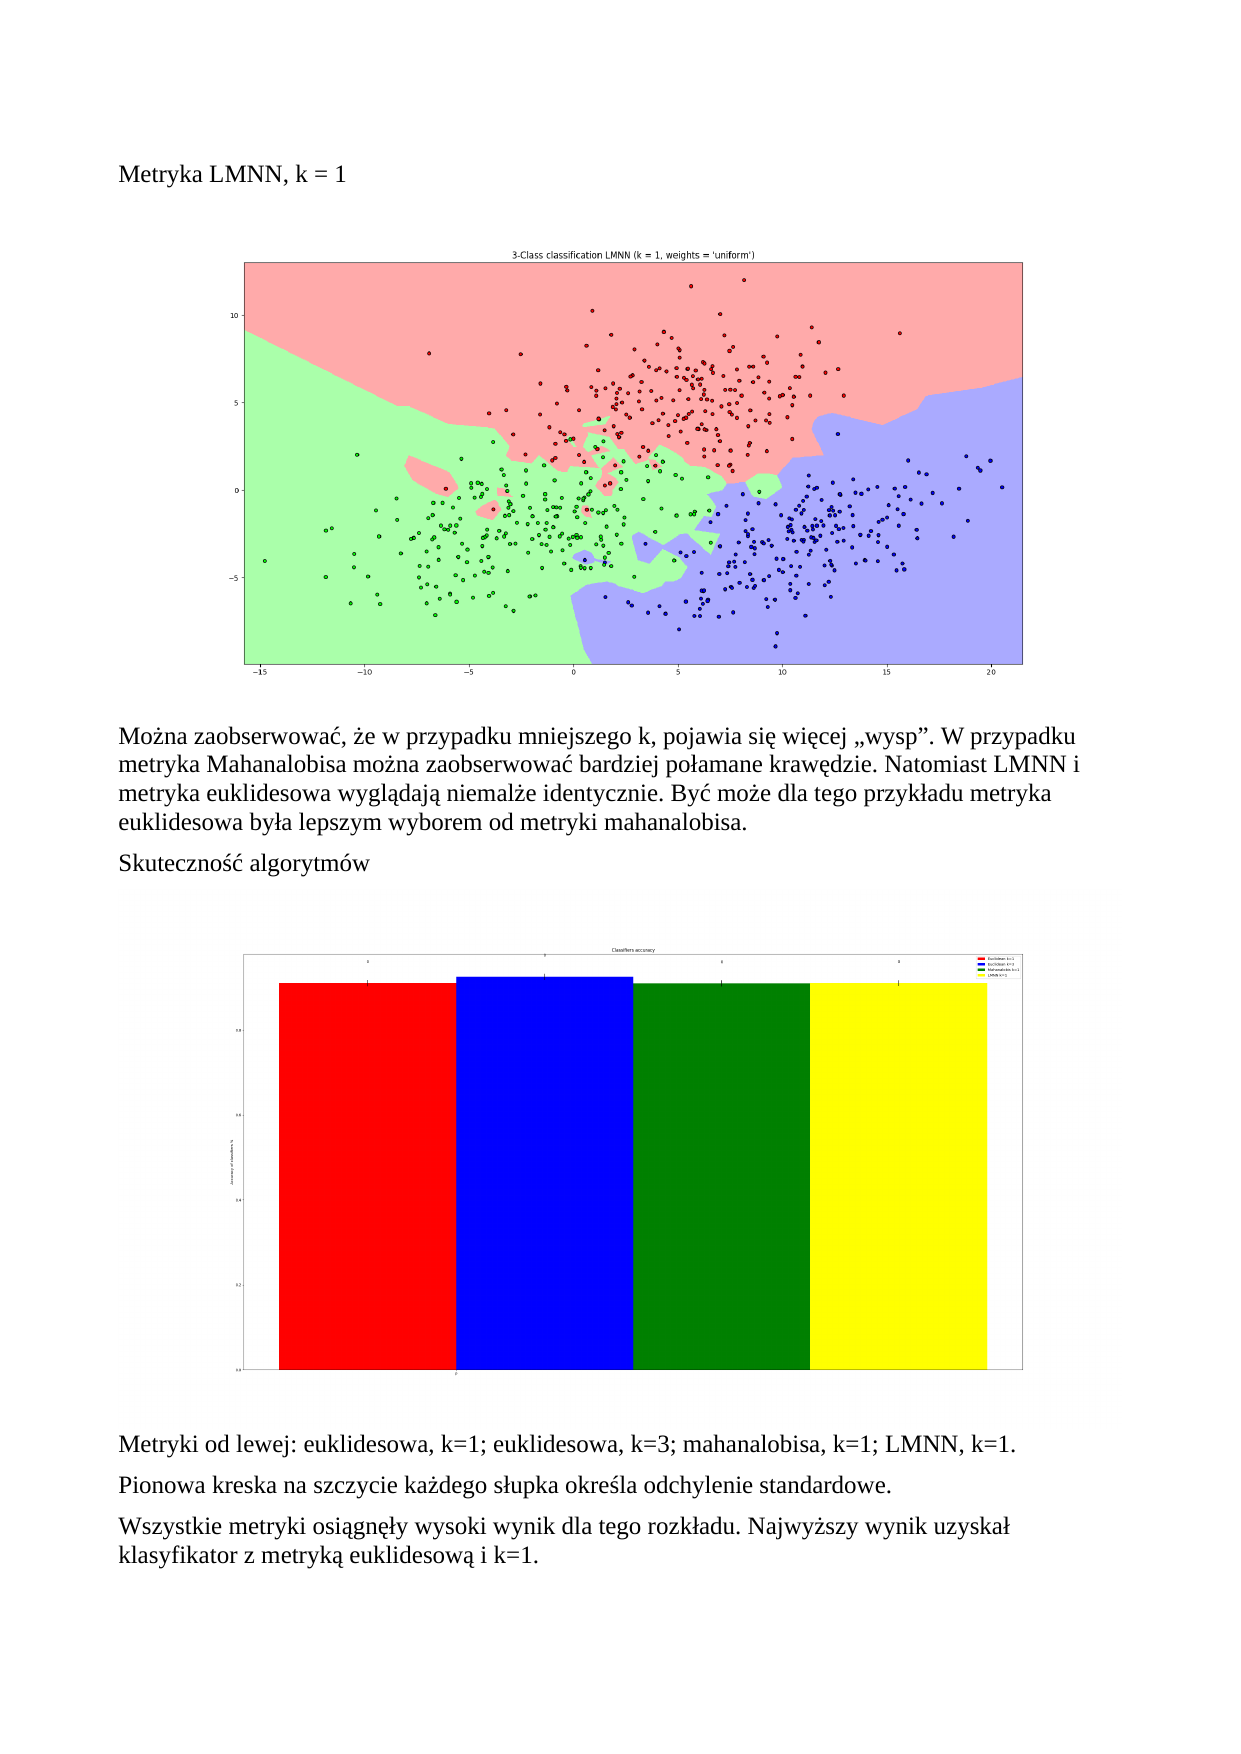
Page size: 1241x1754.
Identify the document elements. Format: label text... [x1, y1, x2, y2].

text Metryka LMNN, k = 1 [118, 159, 1122, 188]
text Metryki od lewej: euklidesowa, k=1; euklidesowa, k=3; mahanalobisa, k=1; LMNN, k=1. [118, 1429, 1122, 1458]
text Można zaobserwować, że w przypadku mniejszego k, pojawia się więcej „wysp”. W przypadku metryka Mahanalobisa można zaobserwować bardziej połamane krawędzie. Natomiast LMNN i metryka euklidesowa wyglądają niemalże identycznie. Być może dla tego przykładu metryka euklidesowa była lepszym wyborem od metryki mahanalobisa. [118, 721, 1122, 836]
picture [118, 889, 1123, 1429]
text Pionowa kreska na szczycie każdego słupka określa odchylenie standardowe. [118, 1470, 1122, 1499]
text Skuteczność algorytmów [118, 848, 1122, 877]
picture [118, 200, 1123, 721]
text Wszystkie metryki osiągnęły wysoki wynik dla tego rozkładu. Najwyższy wynik uzyskał klasyfikator z metryką euklidesową i k=1. [118, 1511, 1122, 1569]
